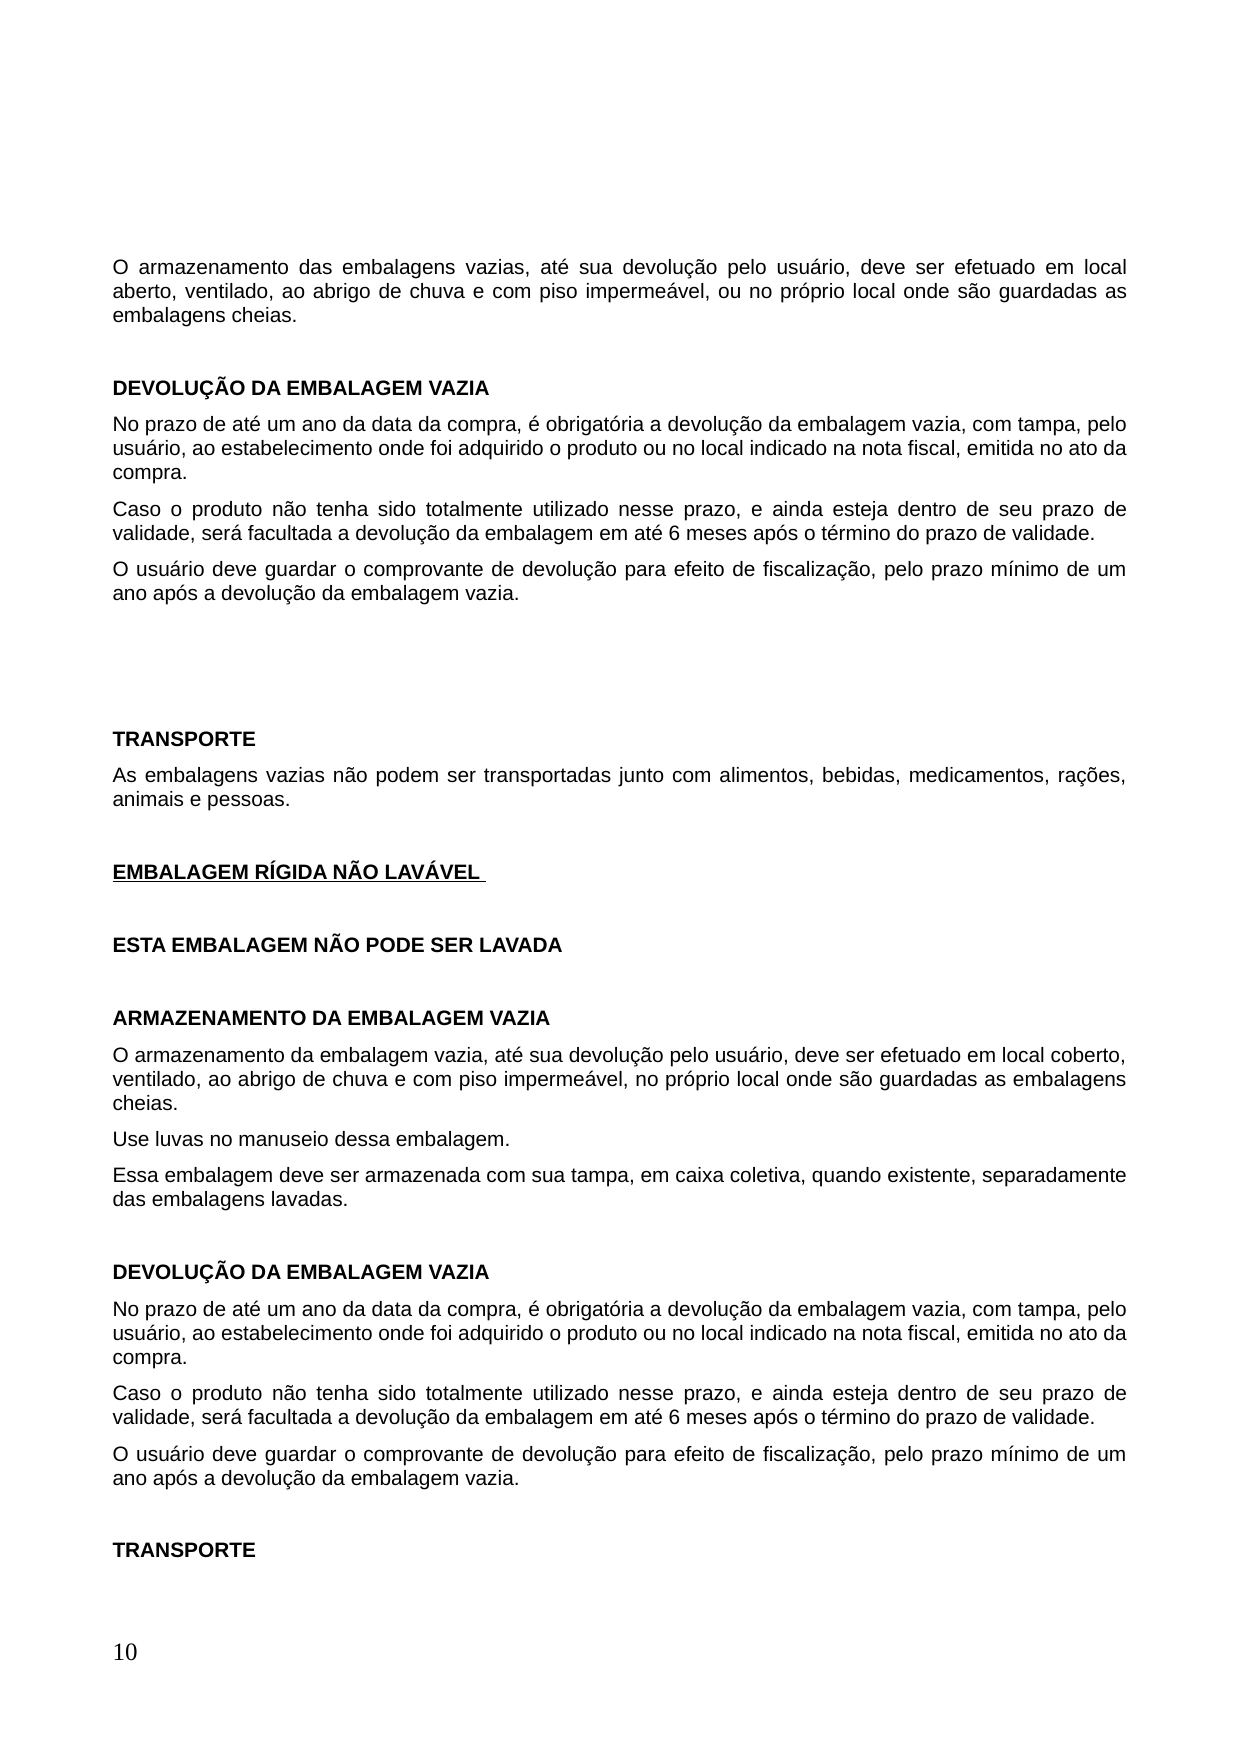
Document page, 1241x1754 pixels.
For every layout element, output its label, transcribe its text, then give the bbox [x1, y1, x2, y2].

text ESTA EMBALAGEM NÃO PODE SER LAVADA [112, 933, 1128, 957]
text DEVOLUÇÃO DA EMBALAGEM VAZIA [112, 376, 1128, 400]
text O usuário deve guardar o comprovante de devolução para efeito de fiscalização, pelo prazo mínimo de um ano após a devolução da embalagem vazia. [112, 557, 1128, 605]
text Caso o produto não tenha sido totalmente utilizado nesse prazo, e ainda esteja dentro de seu prazo de validade, será facultada a devolução da embalagem em até 6 meses após o término do prazo de validade. [112, 497, 1128, 544]
text TRANSPORTE [112, 727, 1128, 751]
text As embalagens vazias não podem ser transportadas junto com alimentos, bebidas, medicamentos, rações, animais e pessoas. [112, 763, 1128, 811]
text No prazo de até um ano da data da compra, é obrigatória a devolução da embalagem vazia, com tampa, pelo usuário, ao estabelecimento onde foi adquirido o produto ou no local indicado na nota fiscal, emitida no ato da compra. [112, 412, 1128, 484]
text DEVOLUÇÃO DA EMBALAGEM VAZIA [112, 1260, 1128, 1284]
text ARMAZENAMENTO DA EMBALAGEM VAZIA [112, 1006, 1128, 1030]
text No prazo de até um ano da data da compra, é obrigatória a devolução da embalagem vazia, com tampa, pelo usuário, ao estabelecimento onde foi adquirido o produto ou no local indicado na nota fiscal, emitida no ato da compra. [112, 1297, 1128, 1368]
text O armazenamento das embalagens vazias, até sua devolução pelo usuário, deve ser efetuado em local aberto, ventilado, ao abrigo de chuva e com piso impermeável, ou no próprio local onde são guardadas as embalagens cheias. [112, 255, 1128, 327]
text Essa embalagem deve ser armazenada com sua tampa, em caixa coletiva, quando existente, separadamente das embalagens lavadas. [112, 1163, 1128, 1211]
text O usuário deve guardar o comprovante de devolução para efeito de fiscalização, pelo prazo mínimo de um ano após a devolução da embalagem vazia. [112, 1441, 1128, 1489]
text Caso o produto não tenha sido totalmente utilizado nesse prazo, e ainda esteja dentro de seu prazo de validade, será facultada a devolução da embalagem em até 6 meses após o término do prazo de validade. [112, 1381, 1128, 1429]
text TRANSPORTE [112, 1538, 1128, 1562]
text Use luvas no manuseio dessa embalagem. [112, 1127, 1128, 1151]
text EMBALAGEM RÍGIDA NÃO LAVÁVEL [112, 860, 1128, 884]
text O armazenamento da embalagem vazia, até sua devolução pelo usuário, deve ser efetuado em local coberto, ventilado, ao abrigo de chuva e com piso impermeável, no próprio local onde são guardadas as embalagens cheias. [112, 1042, 1128, 1114]
